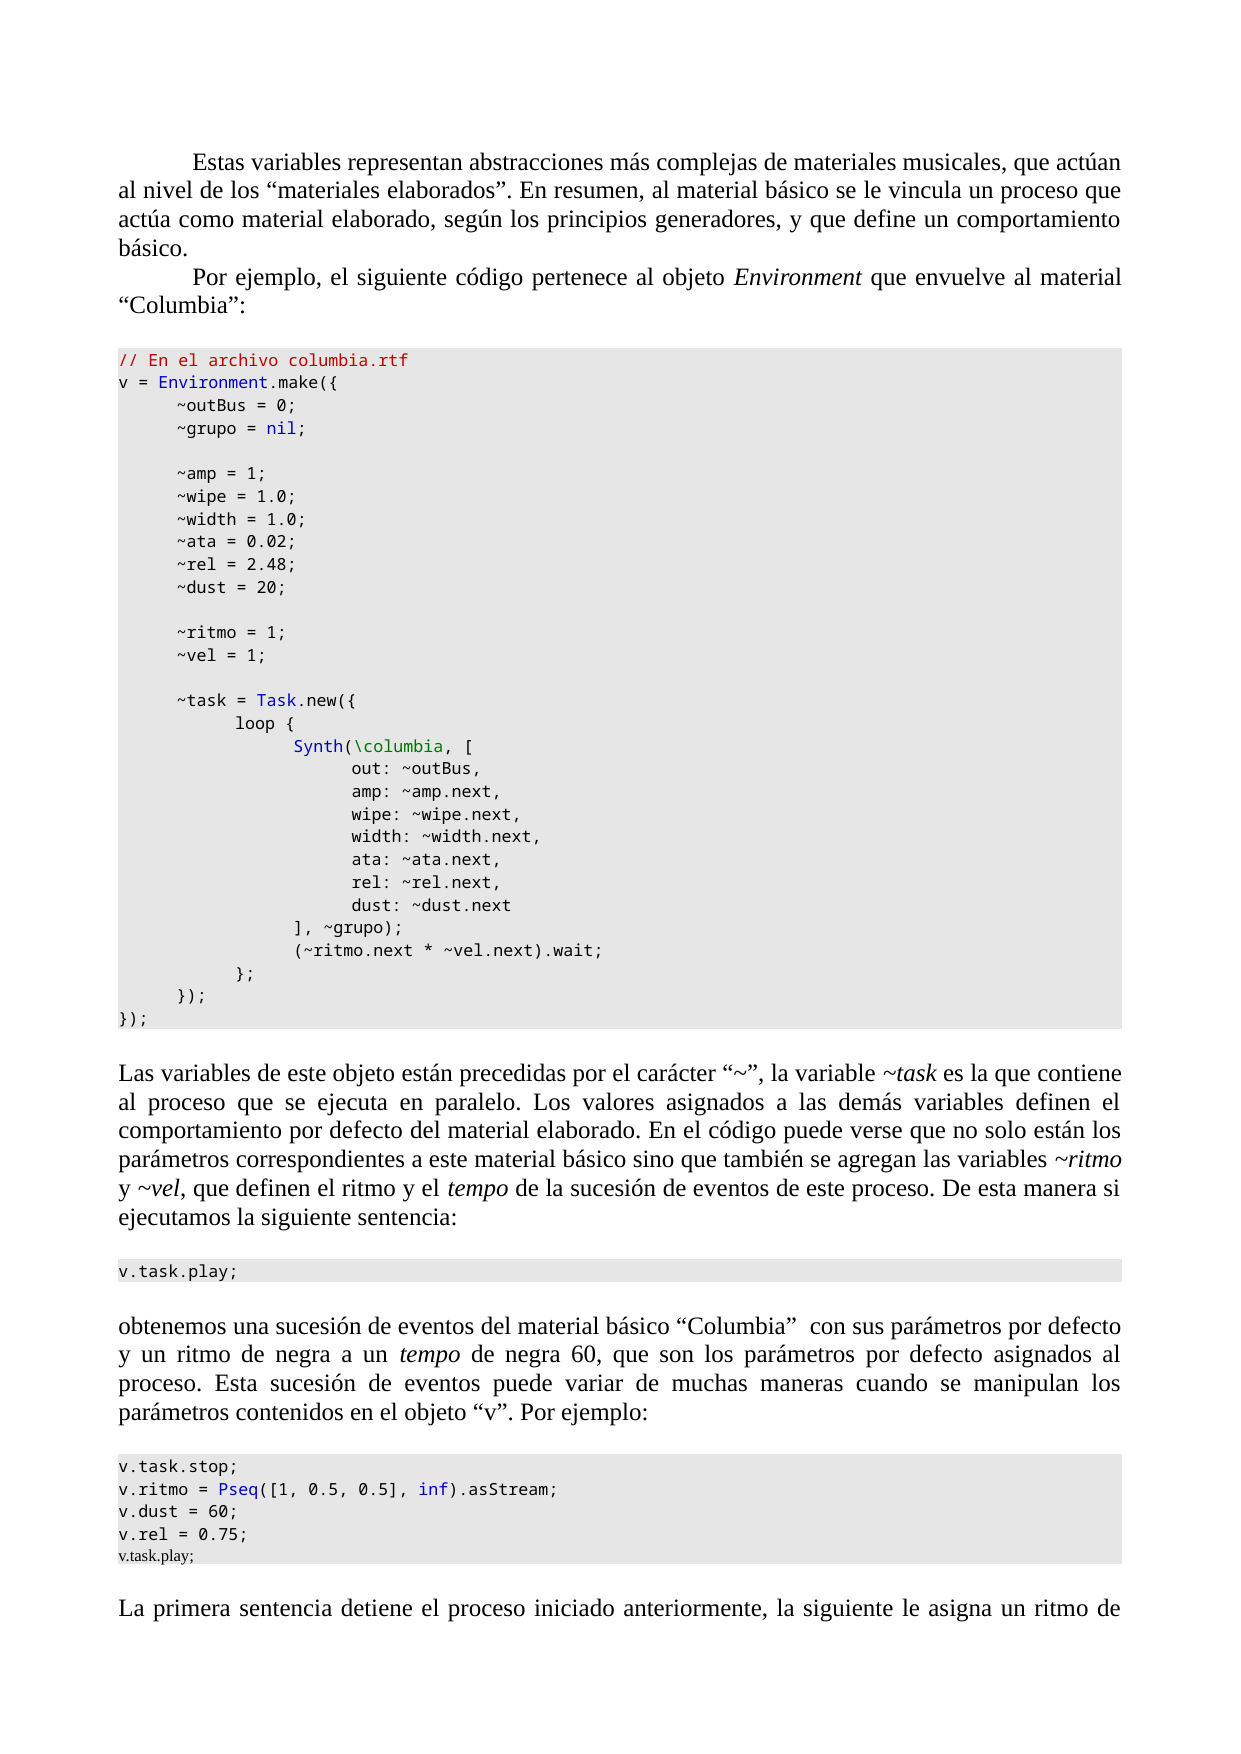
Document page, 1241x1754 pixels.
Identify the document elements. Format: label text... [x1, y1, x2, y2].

text ~amp = 1; [118, 462, 1122, 484]
text ~ata = 0.02; [118, 530, 1122, 552]
text rel: ~rel.next, [118, 870, 1122, 893]
text ata: ~ata.next, [118, 848, 1122, 870]
text ~width = 1.0; [118, 507, 1122, 530]
text v = Environment.make({ [118, 371, 1122, 393]
text ~ritmo = 1; [118, 621, 1122, 643]
text ~outBus = 0; [118, 393, 1122, 416]
text dust: ~dust.next [118, 893, 1122, 916]
text }); [118, 984, 1122, 1007]
text }); [118, 1007, 1122, 1029]
text v.dust = 60; [118, 1500, 1122, 1523]
text // En el archivo columbia.rtf [118, 348, 1122, 371]
text out: ~outBus, [118, 757, 1122, 779]
text Por ejemplo, el siguiente código pertenece al objeto Environment que envuelve al material “Columbia”: [118, 262, 1122, 319]
text Estas variables representan abstracciones más complejas de materiales musicales, que actúan al nivel de los “materiales elaborados”. En resumen, al material básico se le vincula un proceso que actúa como material elaborado, según los principios generadores, y que define un comportamiento básico. [118, 147, 1122, 262]
text amp: ~amp.next, [118, 779, 1122, 802]
text Synth(\columbia, [ [118, 734, 1122, 757]
text (~ritmo.next * ~vel.next).wait; [118, 938, 1122, 961]
text v.rel = 0.75; [118, 1523, 1122, 1545]
text v.task.stop; [118, 1454, 1122, 1477]
text ~wipe = 1.0; [118, 484, 1122, 507]
text obtenemos una sucesión de eventos del material básico “Columbia” con sus parámetros por defecto y un ritmo de negra a un tempo de negra 60, que son los parámetros por defecto asignados al proceso. Esta sucesión de eventos puede variar de muchas maneras cuando se manipulan los parámetros contenidos en el objeto “v”. Por ejemplo: [118, 1311, 1122, 1426]
text v.task.play; [118, 1259, 1122, 1282]
text ~vel = 1; [118, 643, 1122, 666]
text v.task.play; [118, 1545, 1122, 1564]
text }; [118, 961, 1122, 984]
text loop { [118, 711, 1122, 734]
text ~task = Task.new({ [118, 689, 1122, 711]
text wipe: ~wipe.next, [118, 802, 1122, 825]
text v.ritmo = Pseq([1, 0.5, 0.5], inf).asStream; [118, 1477, 1122, 1500]
text Las variables de este objeto están precedidas por el carácter “~”, la variable ~task es la que contiene al proceso que se ejecuta en paralelo. Los valores asignados a las demás variables definen el comportamiento por defecto del material elaborado. En el código puede verse que no solo están los parámetros correspondientes a este material básico sino que también se agregan las variables ~ritmo y ~vel, que definen el ritmo y el tempo de la sucesión de eventos de este proceso. De esta manera si ejecutamos la siguiente sentencia: [118, 1058, 1122, 1231]
text width: ~width.next, [118, 825, 1122, 848]
text La primera sentencia detiene el proceso iniciado anteriormente, la siguiente le asigna un ritmo de [118, 1593, 1122, 1622]
text ~grupo = nil; [118, 416, 1122, 439]
text ], ~grupo); [118, 916, 1122, 938]
text ~dust = 20; [118, 575, 1122, 598]
text ~rel = 2.48; [118, 552, 1122, 575]
